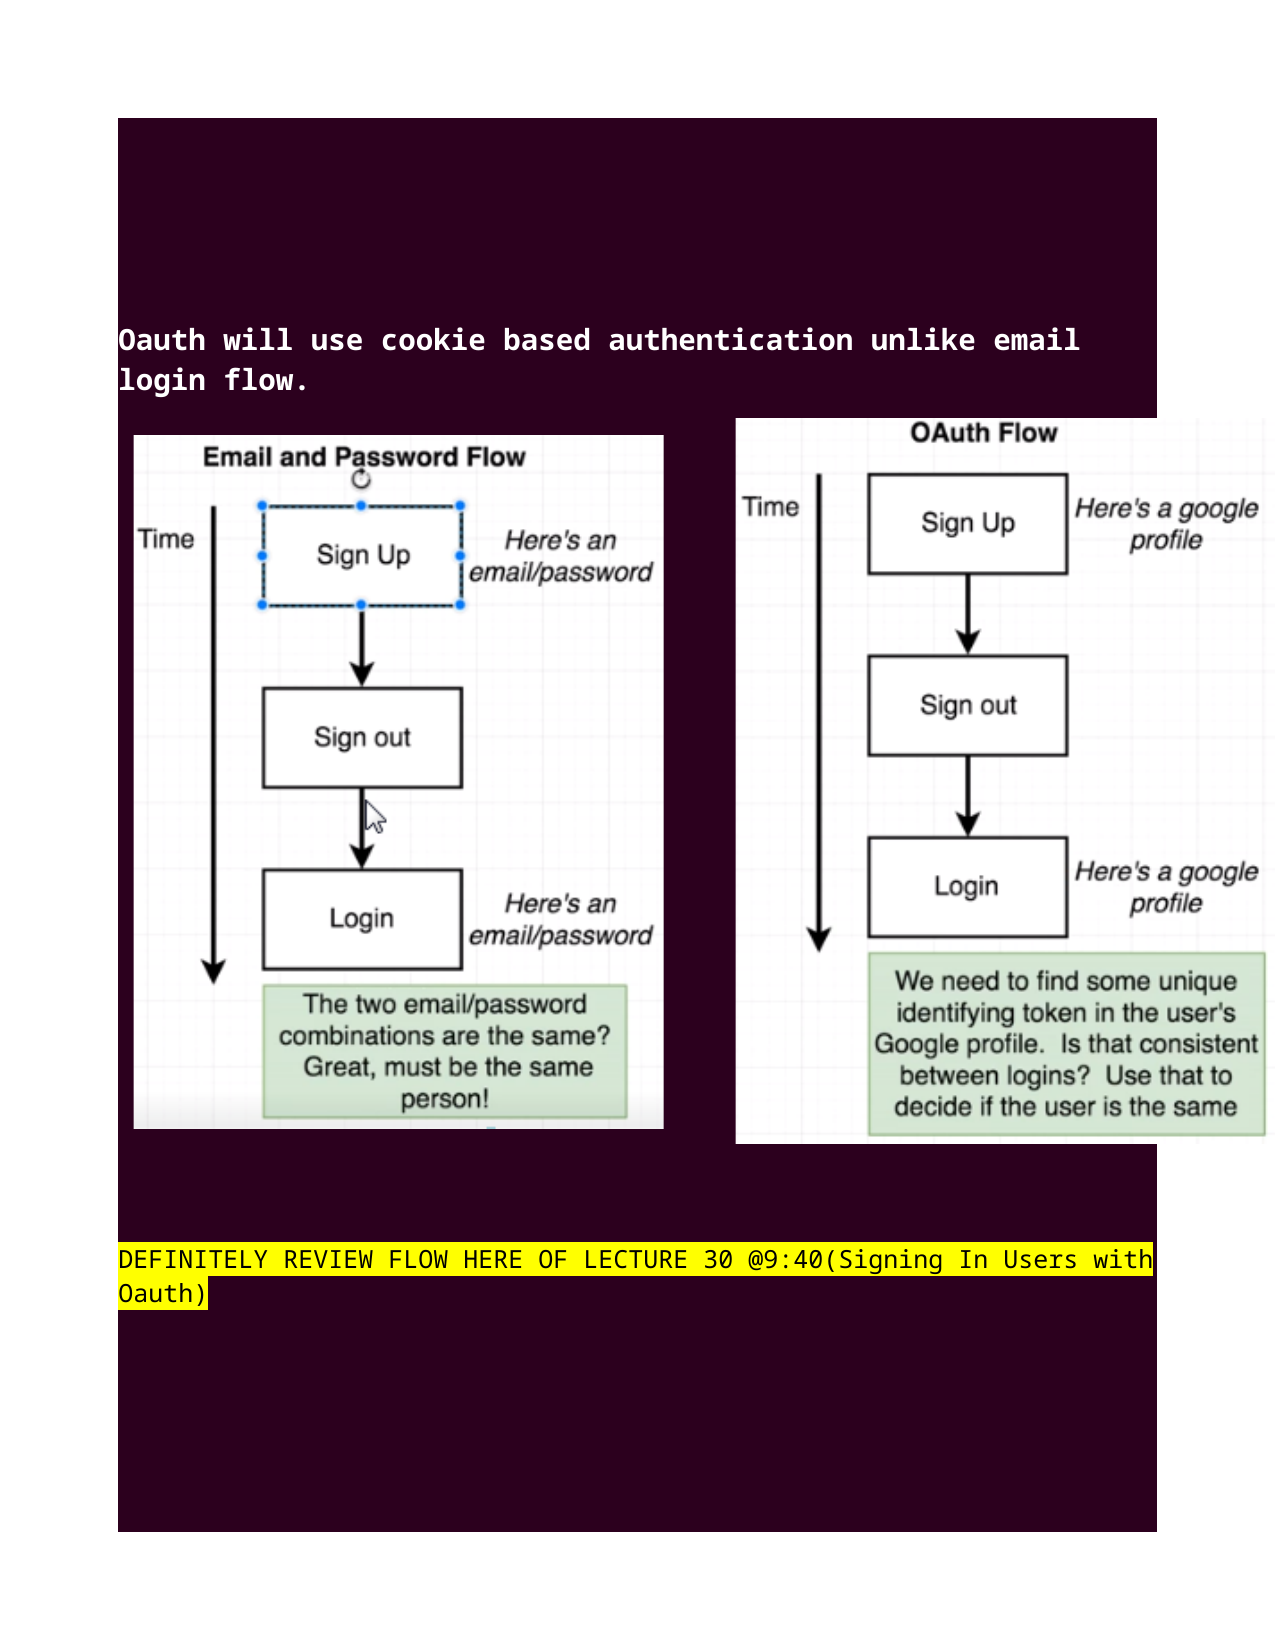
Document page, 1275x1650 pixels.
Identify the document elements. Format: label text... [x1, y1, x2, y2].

picture [133, 435, 664, 1129]
picture [735, 418, 1275, 1144]
text Oauth will use cookie based authentication unlike email login flow. [118, 319, 1157, 399]
text DEFINITELY REVIEW FLOW HERE OF LECTURE 30 @9:40(Signing In Users with Oauth) [118, 1242, 1157, 1310]
